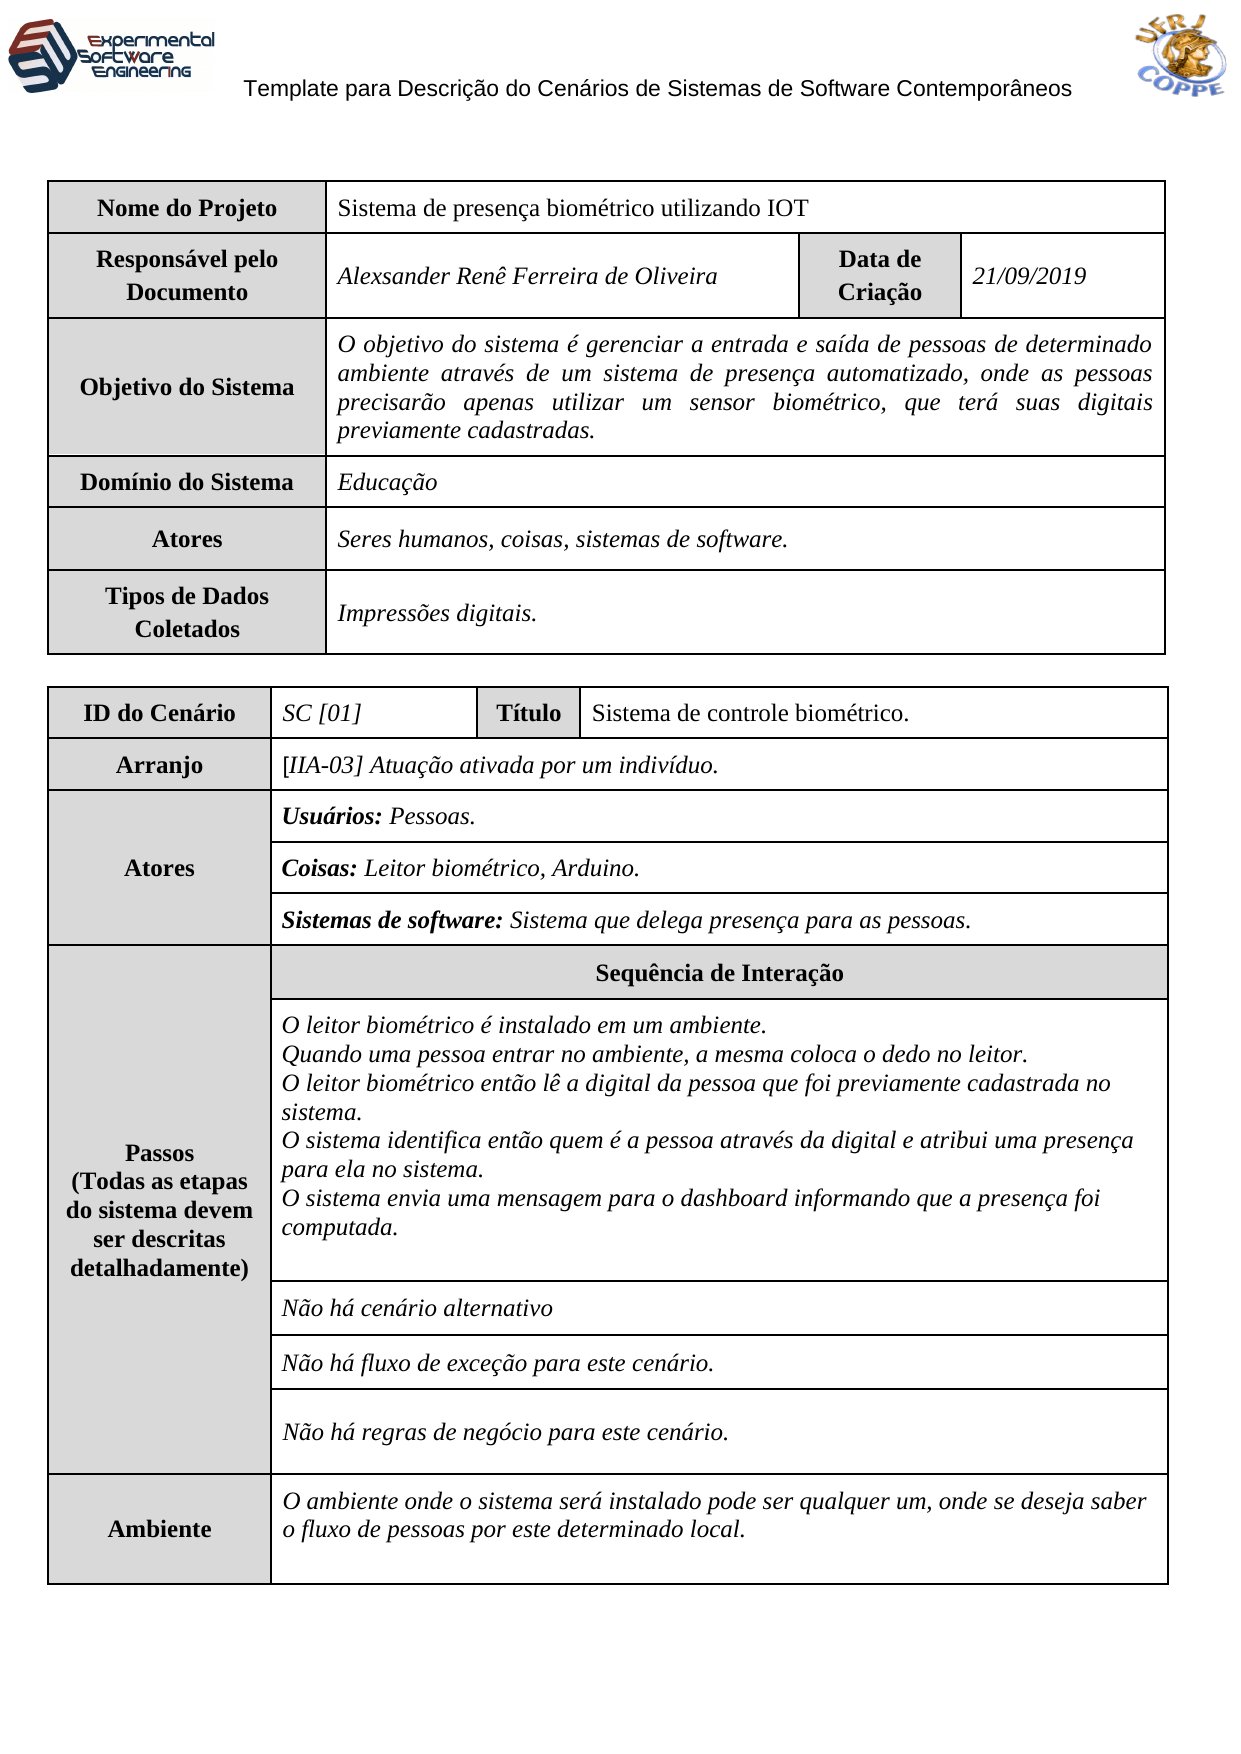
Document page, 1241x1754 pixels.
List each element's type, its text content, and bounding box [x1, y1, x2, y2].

table_cell Domínio do Sistema [49, 457, 325, 506]
table_cell Responsável pelo Documento [49, 234, 325, 317]
table_cell Usuários: Pessoas. [272, 791, 1167, 841]
table_cell Não há cenário alternativo [272, 1282, 1167, 1334]
table_cell Data de Criação [800, 234, 960, 317]
table_cell Educação [327, 457, 1164, 506]
table_cell Atores [49, 508, 325, 569]
table_cell Tipos de Dados Coletados [49, 571, 325, 653]
table_cell Arranjo [49, 739, 270, 789]
table_cell Impressões digitais. [327, 571, 1164, 653]
table_cell Coisas: Leitor biométrico, Arduino. [272, 843, 1167, 892]
table_cell O objetivo do sistema é gerenciar a entrada e saída de pessoas de determinado ambiente através de um sistema de presença automatizado, onde as pessoas precisarão apenas utilizar um sensor biométrico, que terá suas digitais previamente cadastradas. [327, 319, 1164, 454]
table_cell Alexsander Renê Ferreira de Oliveira [327, 234, 798, 317]
table_cell Seres humanos, coisas, sistemas de software. [327, 508, 1164, 569]
table_header Título [478, 688, 579, 737]
table_header ID do Cenário [49, 688, 270, 737]
table_header Nome do Projeto [49, 182, 325, 232]
table_cell Ambiente [49, 1475, 270, 1583]
table_cell Sequência de Interação [272, 946, 1167, 998]
picture [8, 19, 215, 93]
table_header Sistema de presença biométrico utilizando IOT [327, 182, 1164, 232]
table_header SC [01] [272, 688, 476, 737]
table_cell 21/09/2019 [962, 234, 1164, 317]
table_cell Não há fluxo de exceção para este cenário. [272, 1336, 1167, 1388]
table_cell O ambiente onde o sistema será instalado pode ser qualquer um, onde se deseja saber o fluxo de pessoas por este determinado local. [272, 1475, 1167, 1583]
table_cell Atores [49, 791, 270, 944]
table_cell O leitor biométrico é instalado em um ambiente. Quando uma pessoa entrar no ambiente, a mesma coloca o dedo no leitor. O leitor biométrico então lê a digital da pessoa que foi previamente cadastrada no sistema. O sistema identifica então quem é a pessoa através da digital e atribui uma presença para ela no sistema. O sistema envia uma mensagem para o dashboard informando que a presença foi computada. [272, 1000, 1167, 1280]
table_cell Passos (Todas as etapas do sistema devem ser descritas detalhadamente) [49, 946, 270, 1473]
table_cell [IIA-03] Atuação ativada por um indivíduo. [272, 739, 1167, 789]
table_cell Sistemas de software: Sistema que delega presença para as pessoas. [272, 894, 1167, 944]
table_cell Não há regras de negócio para este cenário. [272, 1390, 1167, 1473]
picture [1134, 14, 1227, 97]
table_cell Objetivo do Sistema [49, 319, 325, 454]
table_header Sistema de controle biométrico. [581, 688, 1167, 737]
